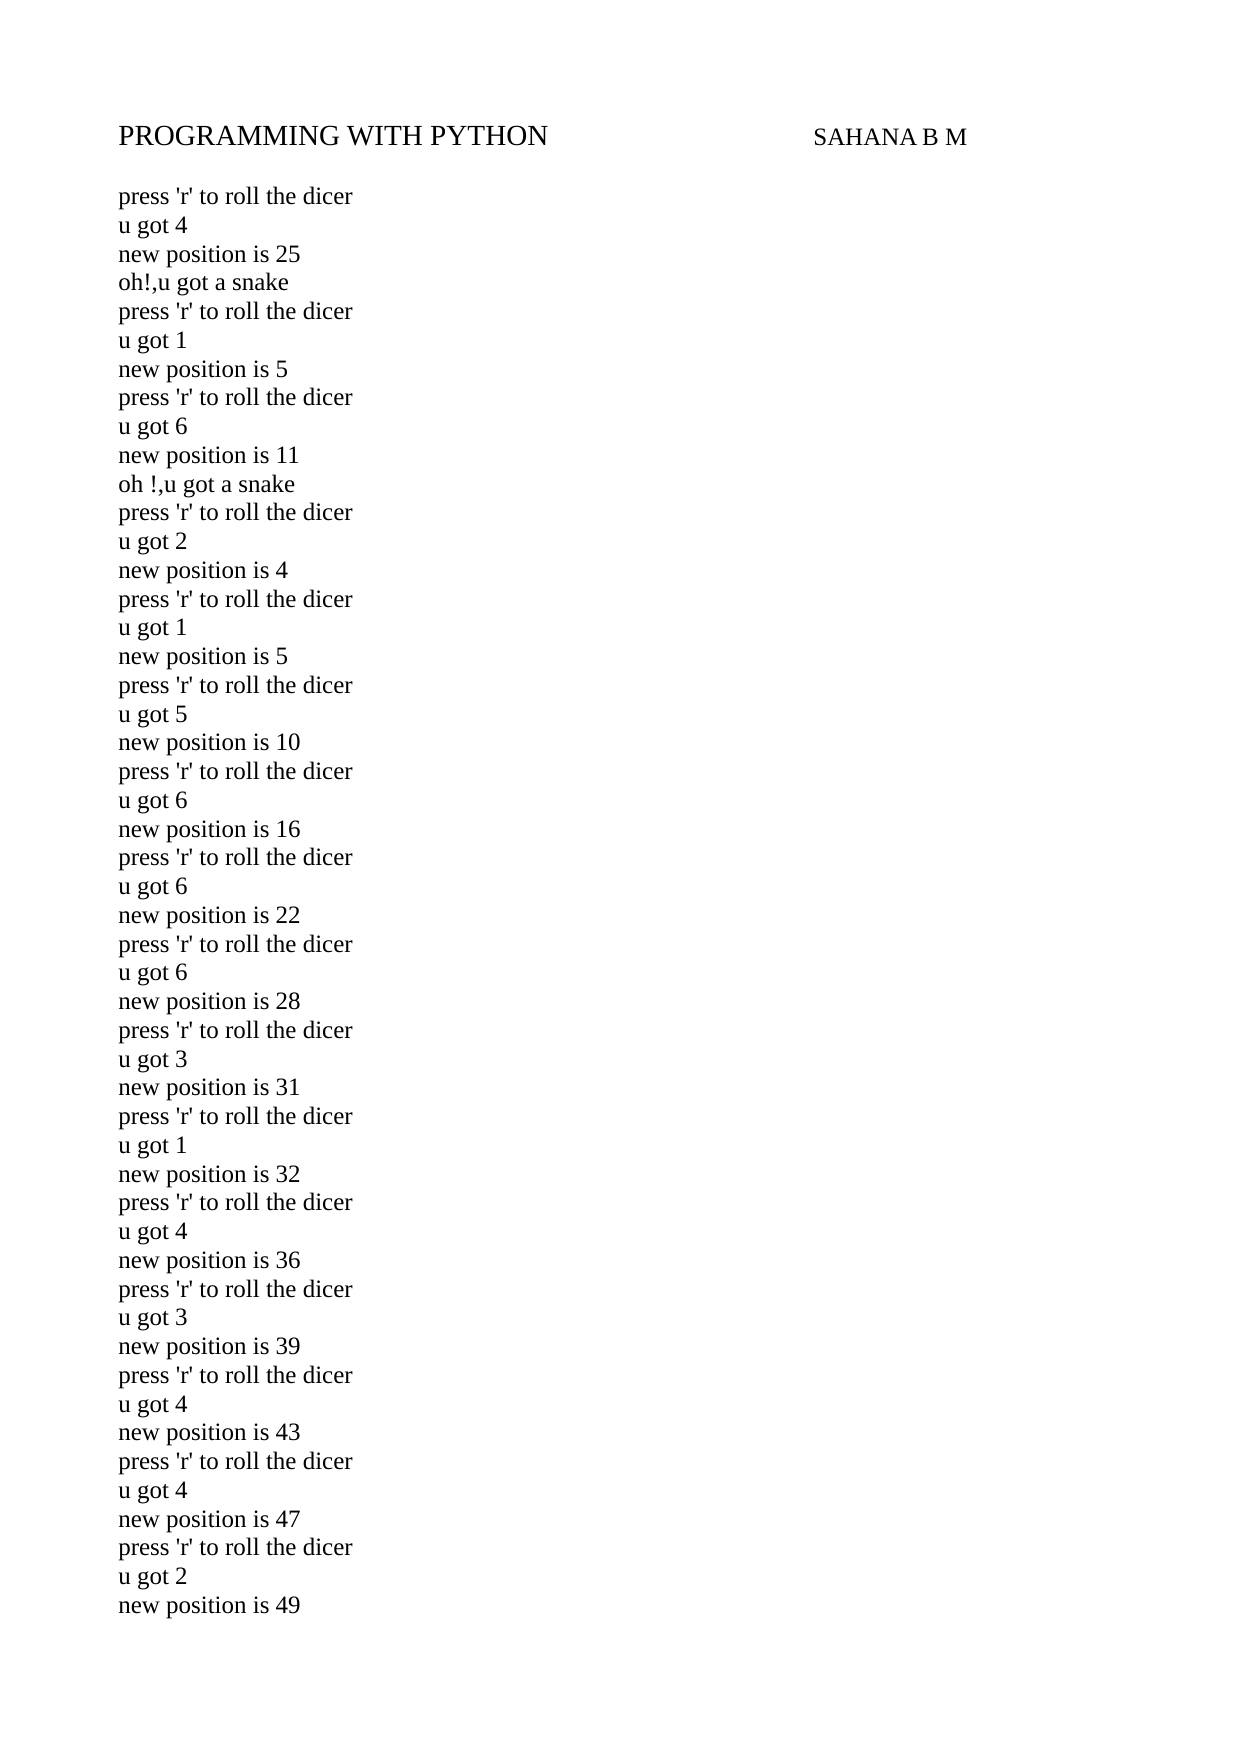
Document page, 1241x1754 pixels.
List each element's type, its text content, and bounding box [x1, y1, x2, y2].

text u got 2 [118, 1561, 1122, 1590]
text u got 6 [118, 871, 1122, 900]
text press 'r' to roll the dicer [118, 1360, 1122, 1389]
text press 'r' to roll the dicer [118, 497, 1122, 526]
text press 'r' to roll the dicer [118, 181, 1122, 210]
text u got 3 [118, 1302, 1122, 1331]
text new position is 5 [118, 641, 1122, 670]
text new position is 10 [118, 727, 1122, 756]
text u got 6 [118, 785, 1122, 814]
text press 'r' to roll the dicer [118, 1446, 1122, 1475]
text new position is 31 [118, 1072, 1122, 1101]
text new position is 22 [118, 900, 1122, 929]
text u got 1 [118, 612, 1122, 641]
text u got 2 [118, 526, 1122, 555]
text press 'r' to roll the dicer [118, 1015, 1122, 1044]
text new position is 4 [118, 555, 1122, 584]
text new position is 49 [118, 1590, 1122, 1619]
text new position is 25 [118, 239, 1122, 267]
text press 'r' to roll the dicer [118, 1101, 1122, 1130]
text u got 3 [118, 1044, 1122, 1072]
text press 'r' to roll the dicer [118, 929, 1122, 957]
text u got 1 [118, 325, 1122, 354]
text u got 4 [118, 1216, 1122, 1245]
text u got 4 [118, 1389, 1122, 1417]
text new position is 36 [118, 1245, 1122, 1274]
text u got 5 [118, 699, 1122, 727]
text new position is 47 [118, 1504, 1122, 1532]
text press 'r' to roll the dicer [118, 670, 1122, 699]
text press 'r' to roll the dicer [118, 1187, 1122, 1216]
text u got 4 [118, 1475, 1122, 1504]
text press 'r' to roll the dicer [118, 584, 1122, 612]
text u got 4 [118, 210, 1122, 239]
text oh!,u got a snake [118, 267, 1122, 296]
text u got 6 [118, 957, 1122, 986]
text new position is 28 [118, 986, 1122, 1015]
text new position is 43 [118, 1417, 1122, 1446]
text new position is 32 [118, 1159, 1122, 1187]
text press 'r' to roll the dicer [118, 382, 1122, 411]
text press 'r' to roll the dicer [118, 1532, 1122, 1561]
text new position is 39 [118, 1331, 1122, 1360]
text u got 1 [118, 1130, 1122, 1159]
text new position is 16 [118, 814, 1122, 842]
text new position is 11 [118, 440, 1122, 469]
text oh !,u got a snake [118, 469, 1122, 497]
text new position is 5 [118, 354, 1122, 382]
text press 'r' to roll the dicer [118, 296, 1122, 325]
text press 'r' to roll the dicer [118, 756, 1122, 785]
text u got 6 [118, 411, 1122, 440]
text press 'r' to roll the dicer [118, 842, 1122, 871]
text press 'r' to roll the dicer [118, 1274, 1122, 1302]
